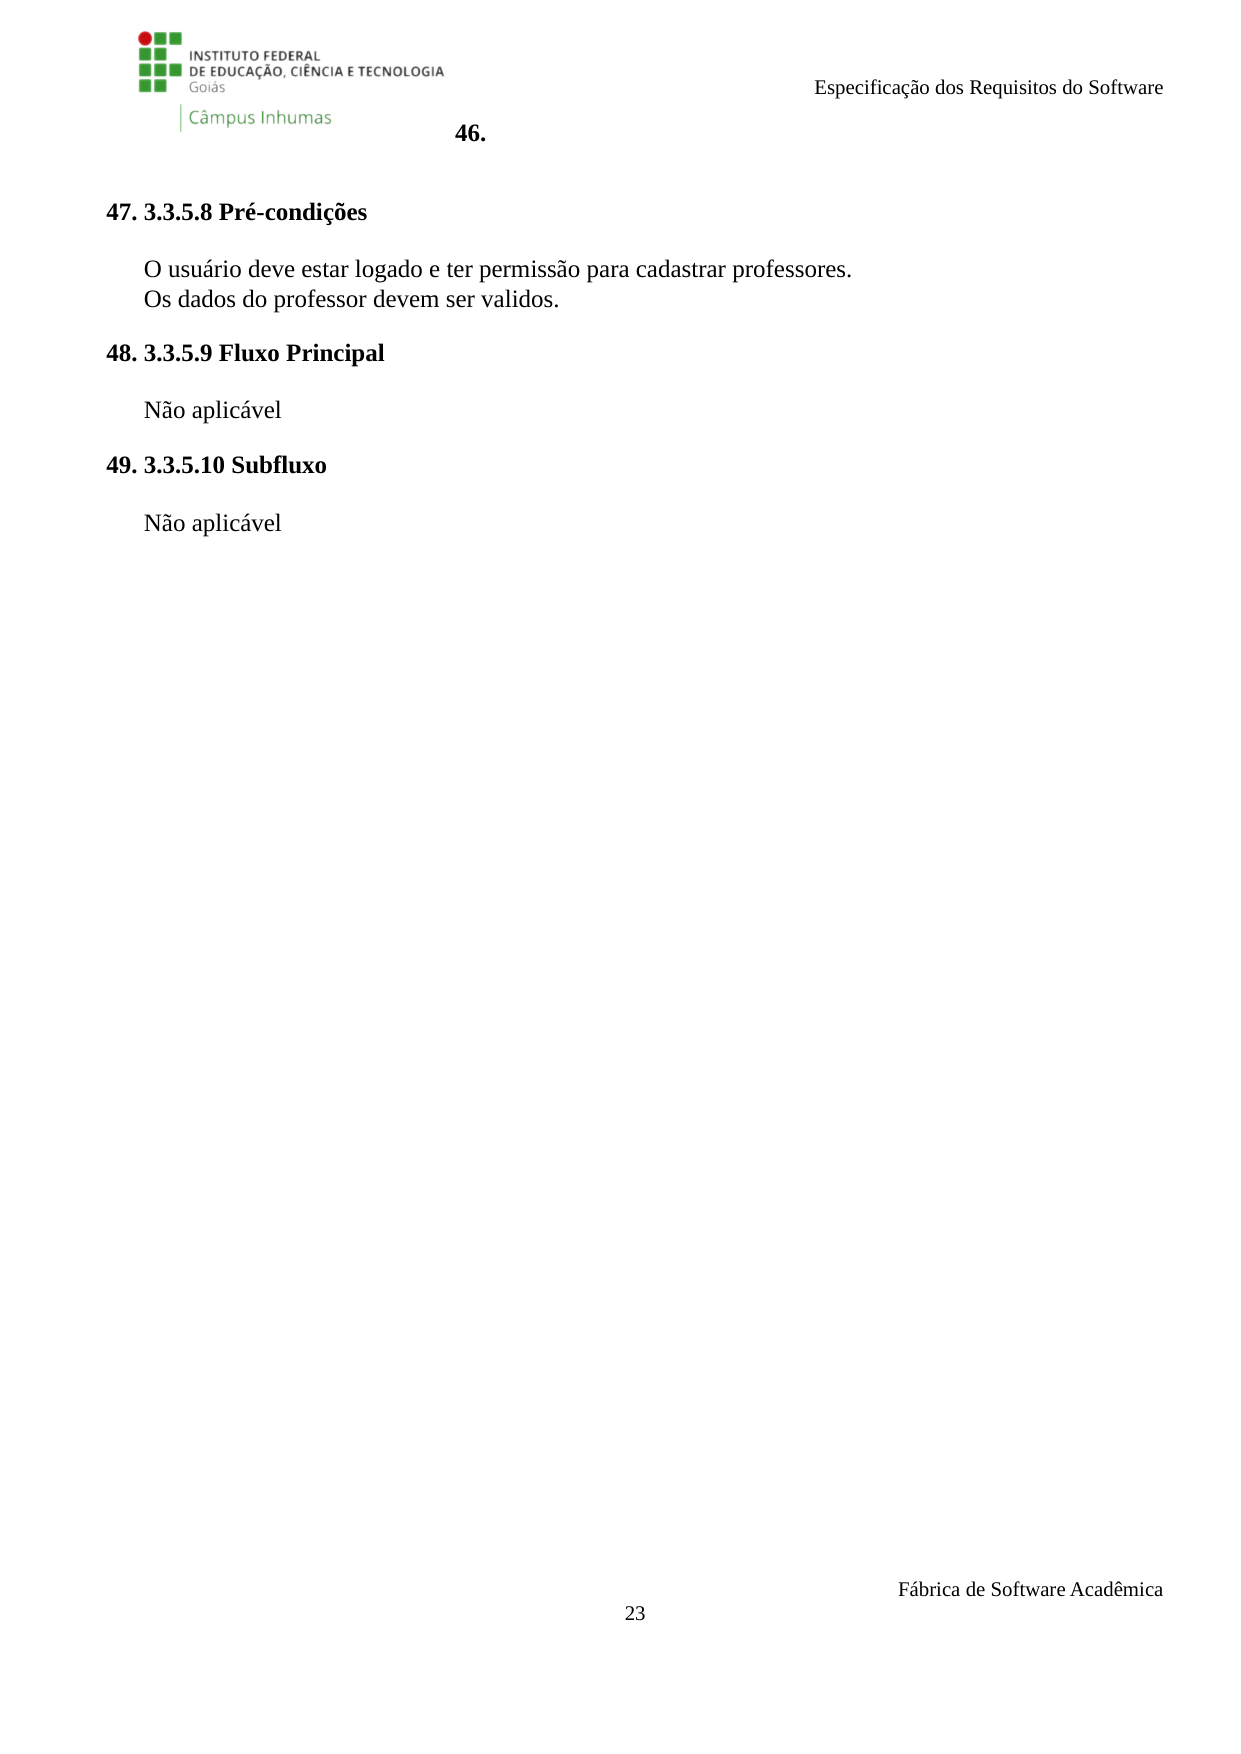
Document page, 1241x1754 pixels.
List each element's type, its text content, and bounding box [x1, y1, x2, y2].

text Os dados do professor devem ser validos. [106, 284, 1163, 313]
text Não aplicável [106, 392, 1163, 425]
list 3.3.5.8 Pré-condições [106, 197, 1163, 226]
list 3.3.5.10 Subfluxo [106, 450, 1163, 479]
text O usuário deve estar logado e ter permissão para cadastrar professores. [106, 251, 1163, 284]
list 3.3.5.9 Fluxo Principal [106, 338, 1163, 367]
text Não aplicável [106, 504, 1163, 537]
